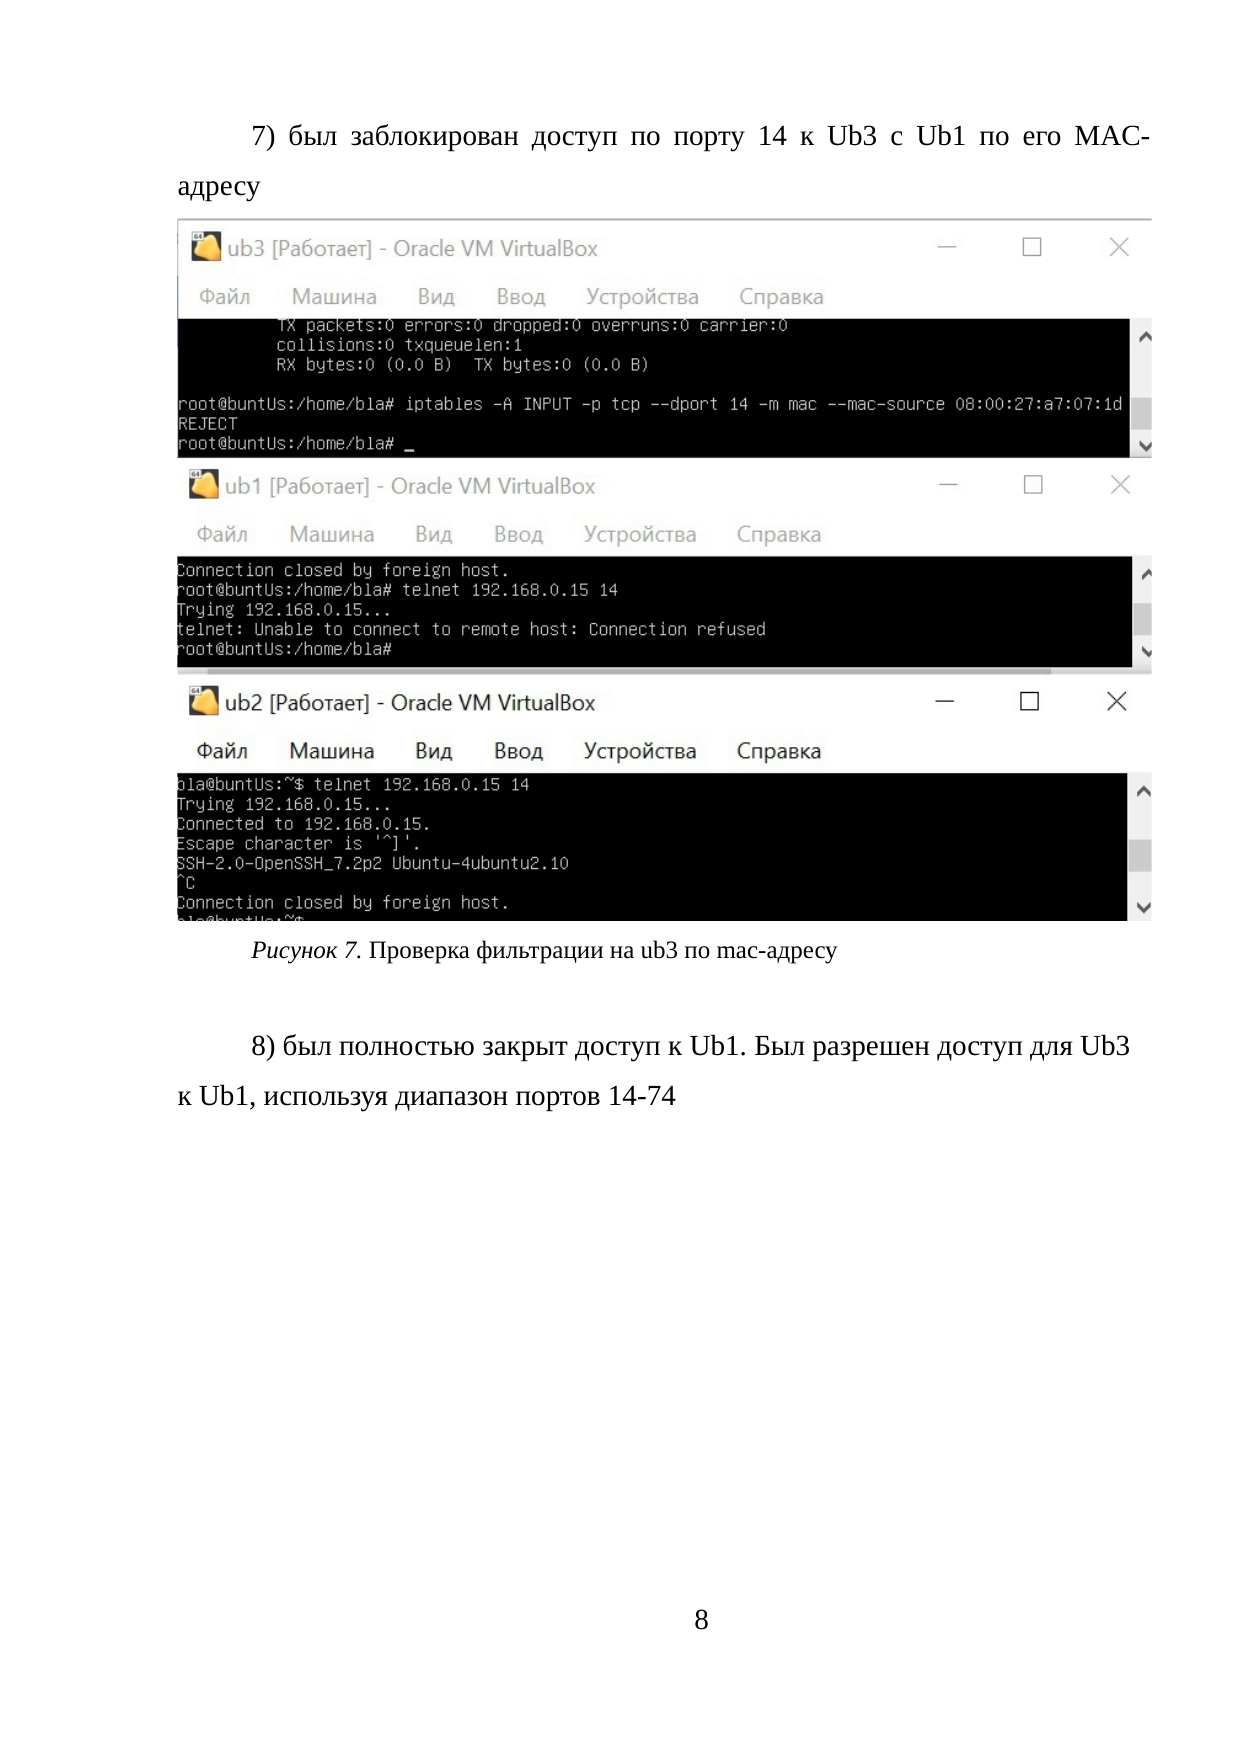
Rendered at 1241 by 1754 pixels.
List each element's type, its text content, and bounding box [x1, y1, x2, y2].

text 7) был заблокирован доступ по порту 14 к Ub3 с Ub1 по его MAC-адресу [177, 118, 1152, 202]
text 8) был полностью закрыт доступ к Ub1. Был разрешен доступ для Ub3 к Ub1, используя диапазон портов 14-74 [177, 1028, 1152, 1162]
picture [177, 218, 1152, 921]
text Рисунок 7. Проверка фильтрации на ub3 по mac-адресу [177, 921, 1152, 963]
